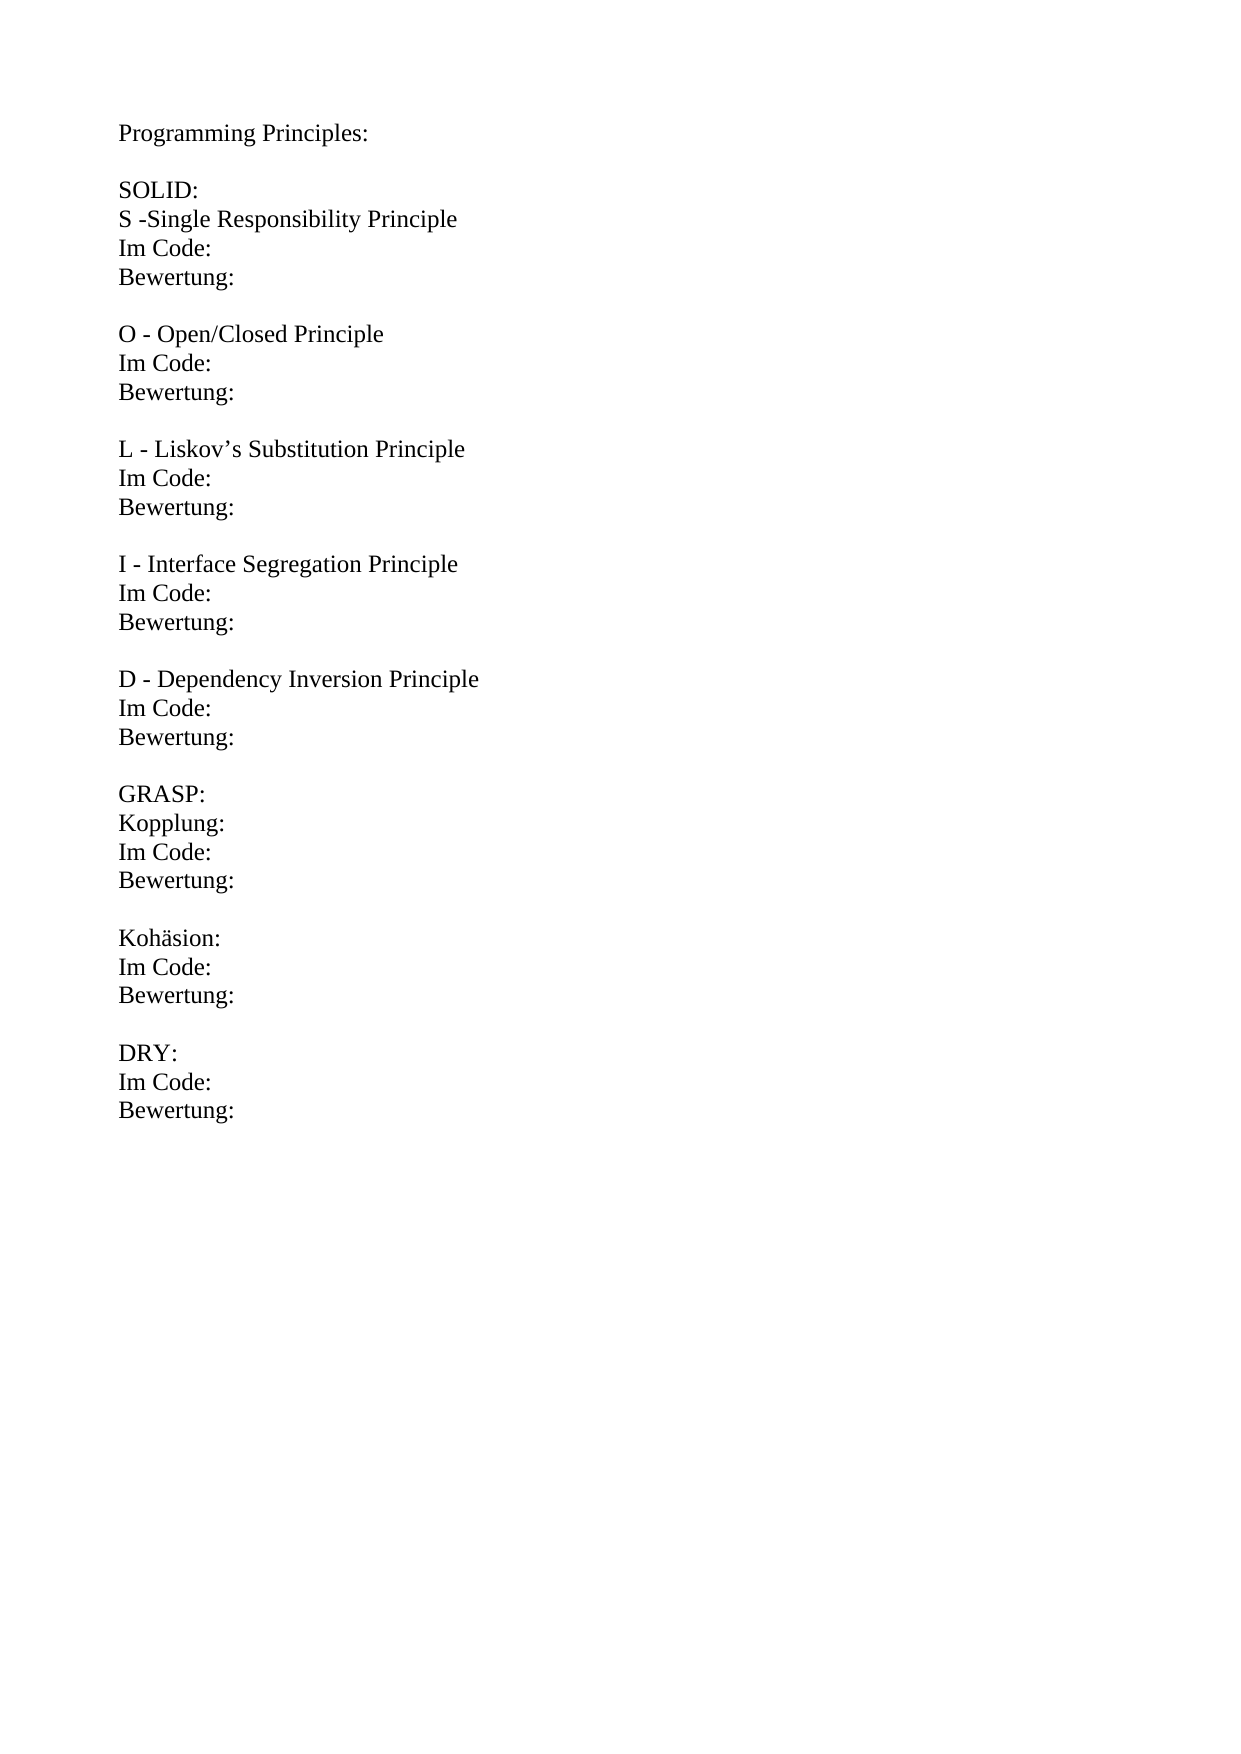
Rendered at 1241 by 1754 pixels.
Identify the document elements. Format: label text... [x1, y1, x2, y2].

text Bewertung: [118, 1096, 1122, 1124]
text S -Single Responsibility Principle [118, 204, 1122, 233]
text Bewertung: [118, 262, 1122, 291]
text Im Code: [118, 233, 1122, 262]
text Programming Principles: [118, 118, 1122, 147]
text Im Code: [118, 348, 1122, 377]
text O - Open/Closed Principle [118, 319, 1122, 348]
text Im Code: [118, 837, 1122, 866]
text Im Code: [118, 463, 1122, 492]
text Bewertung: [118, 492, 1122, 521]
text L - Liskov’s Substitution Principle [118, 434, 1122, 463]
text Kopplung: [118, 808, 1122, 837]
text Kohäsion: [118, 923, 1122, 952]
text Im Code: [118, 952, 1122, 981]
text Bewertung: [118, 722, 1122, 751]
text I - Interface Segregation Principle [118, 549, 1122, 578]
text Im Code: [118, 693, 1122, 722]
text Bewertung: [118, 607, 1122, 636]
text Bewertung: [118, 981, 1122, 1009]
text Bewertung: [118, 866, 1122, 894]
text SOLID: [118, 176, 1122, 204]
text Im Code: [118, 1067, 1122, 1096]
text GRASP: [118, 779, 1122, 808]
text D - Dependency Inversion Principle [118, 664, 1122, 693]
text Im Code: [118, 578, 1122, 607]
text DRY: [118, 1038, 1122, 1067]
text Bewertung: [118, 377, 1122, 406]
